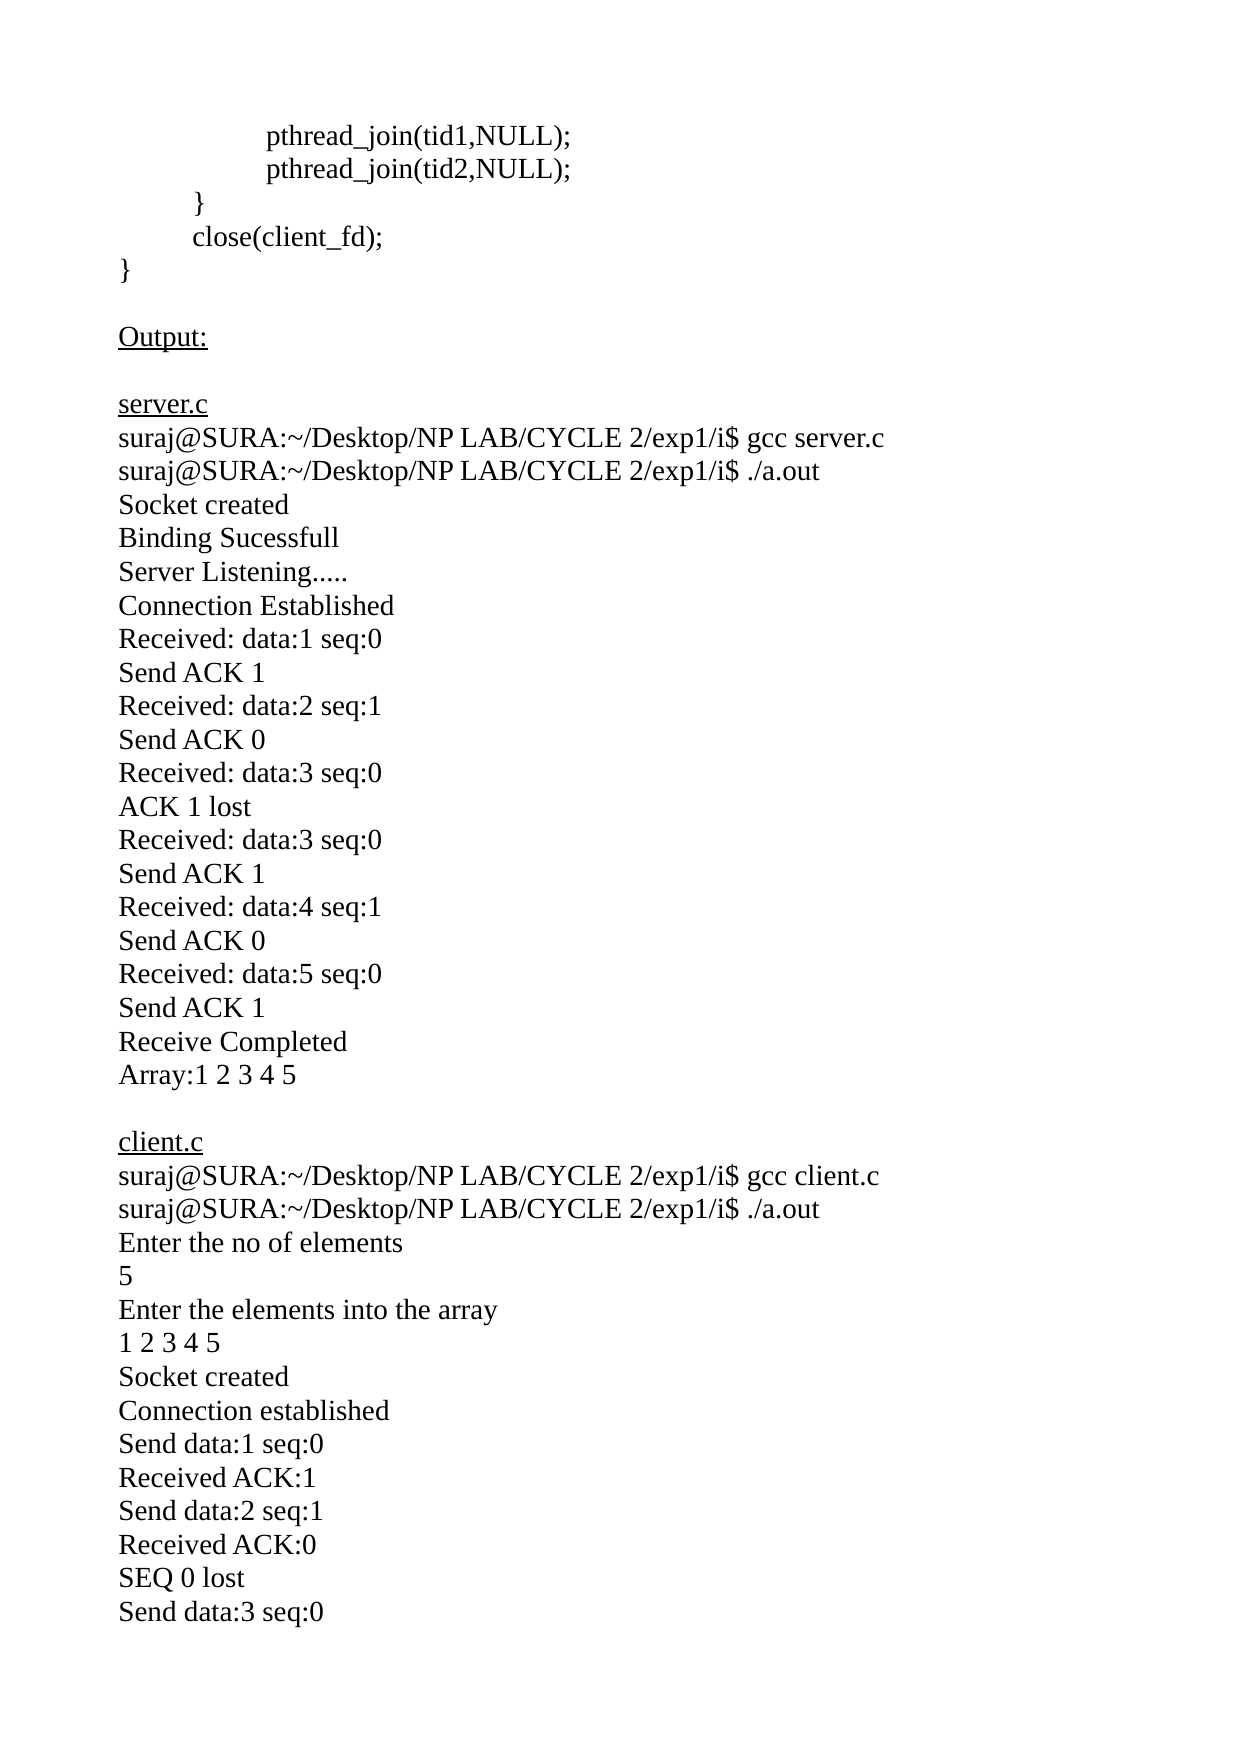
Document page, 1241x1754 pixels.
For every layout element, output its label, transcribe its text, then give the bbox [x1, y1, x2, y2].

text Server Listening..... [118, 554, 1122, 588]
text Connection Established [118, 588, 1122, 621]
text Array:1 2 3 4 5 [118, 1057, 1122, 1091]
text ACK 1 lost [118, 789, 1122, 822]
text suraj@SURA:~/Desktop/NP LAB/CYCLE 2/exp1/i$ ./a.out [118, 453, 1122, 487]
text client.c [118, 1124, 1122, 1158]
text Received: data:4 seq:1 [118, 889, 1122, 923]
text Enter the elements into the array [118, 1292, 1122, 1326]
text Send ACK 1 [118, 856, 1122, 889]
text Send ACK 0 [118, 722, 1122, 755]
text Received ACK:1 [118, 1460, 1122, 1493]
text close(client_fd); [118, 219, 1122, 252]
text Received: data:3 seq:0 [118, 822, 1122, 856]
text Socket created [118, 1359, 1122, 1393]
text Binding Sucessfull [118, 521, 1122, 554]
text SEQ 0 lost [118, 1560, 1122, 1594]
text server.c [118, 386, 1122, 420]
text Send data:2 seq:1 [118, 1493, 1122, 1527]
text suraj@SURA:~/Desktop/NP LAB/CYCLE 2/exp1/i$ gcc server.c [118, 420, 1122, 453]
text Send data:1 seq:0 [118, 1426, 1122, 1460]
text } [118, 185, 1122, 219]
text suraj@SURA:~/Desktop/NP LAB/CYCLE 2/exp1/i$ ./a.out [118, 1191, 1122, 1225]
text Received ACK:0 [118, 1527, 1122, 1560]
text Received: data:5 seq:0 [118, 957, 1122, 990]
text 5 [118, 1258, 1122, 1292]
text Enter the no of elements [118, 1225, 1122, 1258]
text Send ACK 1 [118, 655, 1122, 688]
text Receive Completed [118, 1024, 1122, 1057]
text Send ACK 0 [118, 923, 1122, 957]
text Received: data:2 seq:1 [118, 688, 1122, 722]
text Connection established [118, 1393, 1122, 1426]
text Output: [118, 319, 1122, 353]
text } [118, 252, 1122, 286]
text 1 2 3 4 5 [118, 1326, 1122, 1359]
text Socket created [118, 487, 1122, 521]
text Received: data:1 seq:0 [118, 621, 1122, 655]
text pthread_join(tid1,NULL); [118, 118, 1122, 152]
text pthread_join(tid2,NULL); [118, 152, 1122, 185]
text Send data:3 seq:0 [118, 1594, 1122, 1627]
text suraj@SURA:~/Desktop/NP LAB/CYCLE 2/exp1/i$ gcc client.c [118, 1158, 1122, 1191]
text Send ACK 1 [118, 990, 1122, 1024]
text Received: data:3 seq:0 [118, 755, 1122, 789]
